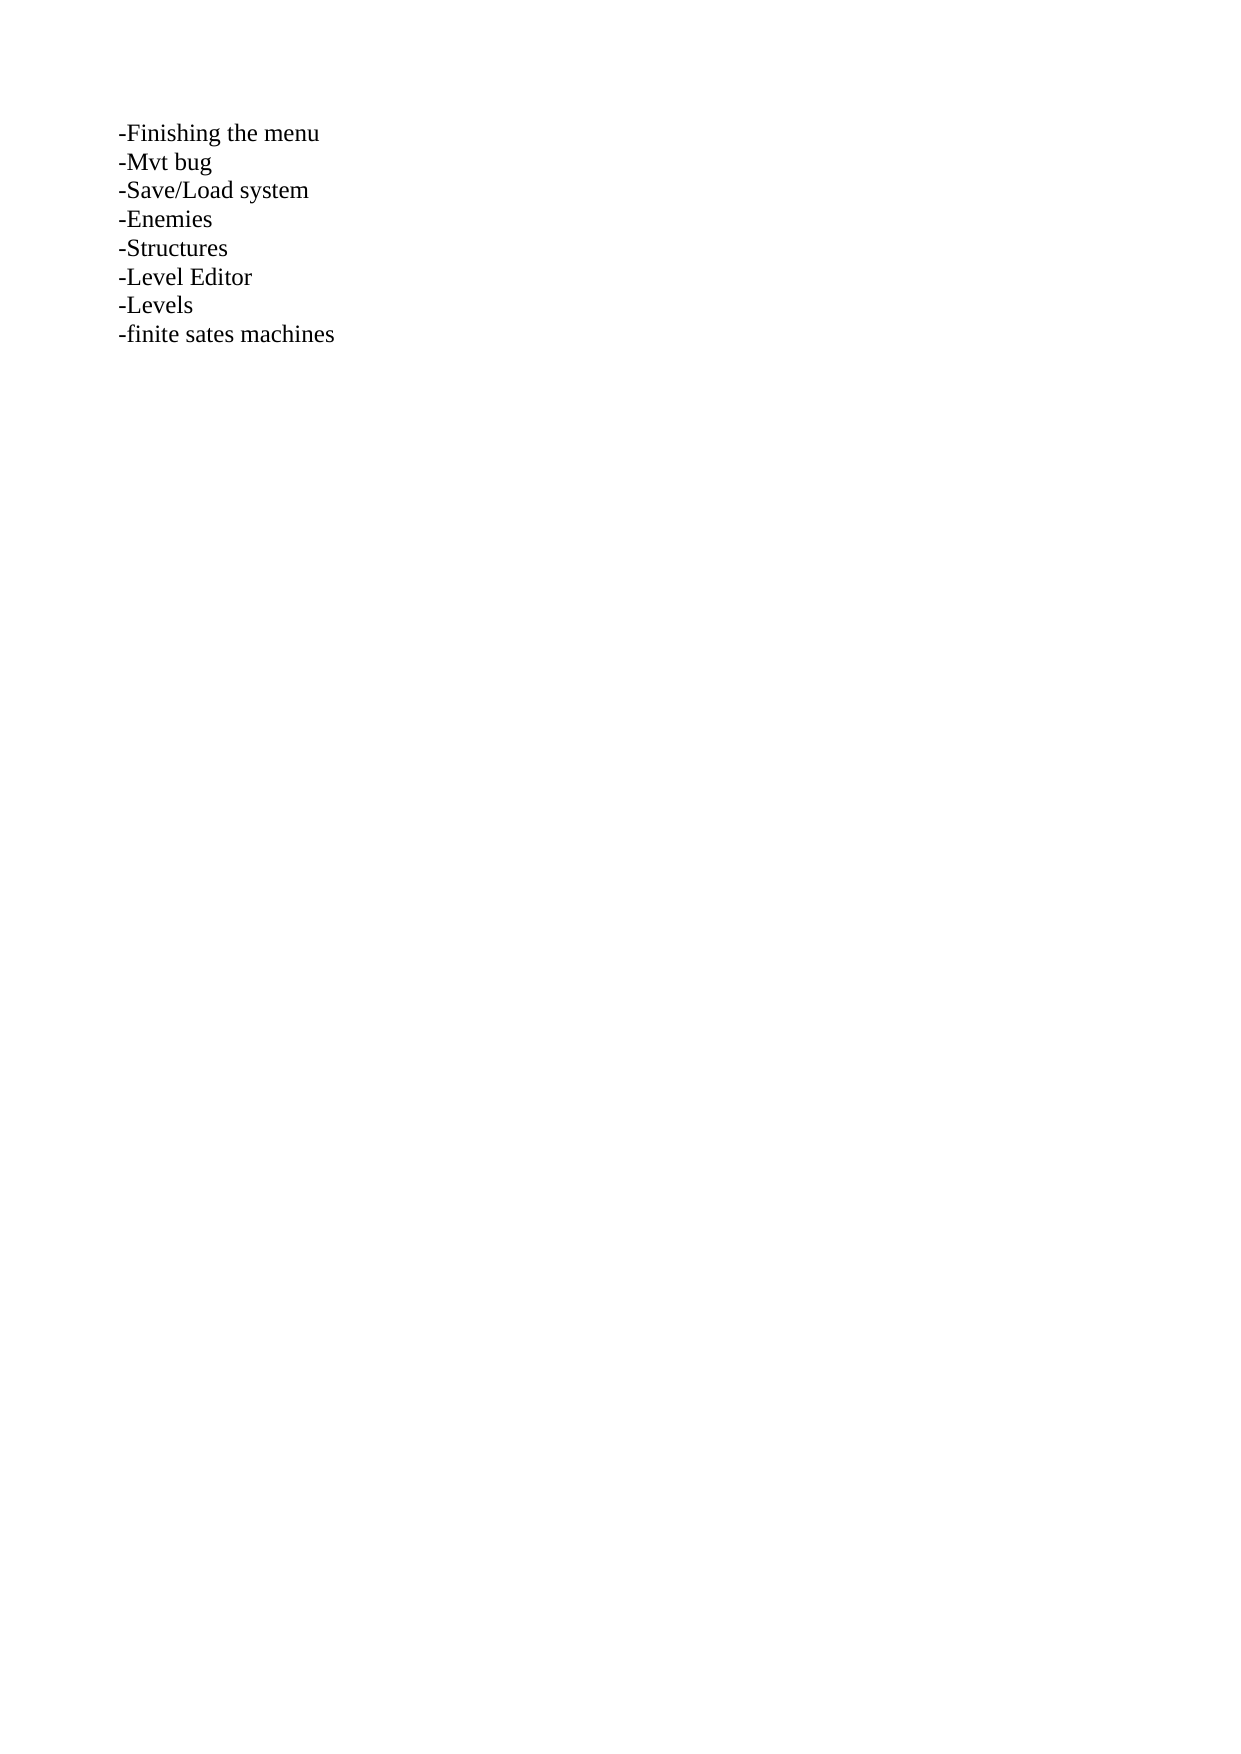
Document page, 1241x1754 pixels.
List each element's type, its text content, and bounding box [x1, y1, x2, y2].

text -Levels [118, 291, 1122, 319]
text -Structures [118, 233, 1122, 262]
text -Mvt bug [118, 147, 1122, 176]
text -Finishing the menu [118, 118, 1122, 147]
text -Level Editor [118, 262, 1122, 291]
text -Enemies [118, 204, 1122, 233]
text -finite sates machines [118, 319, 1122, 348]
text -Save/Load system [118, 176, 1122, 204]
